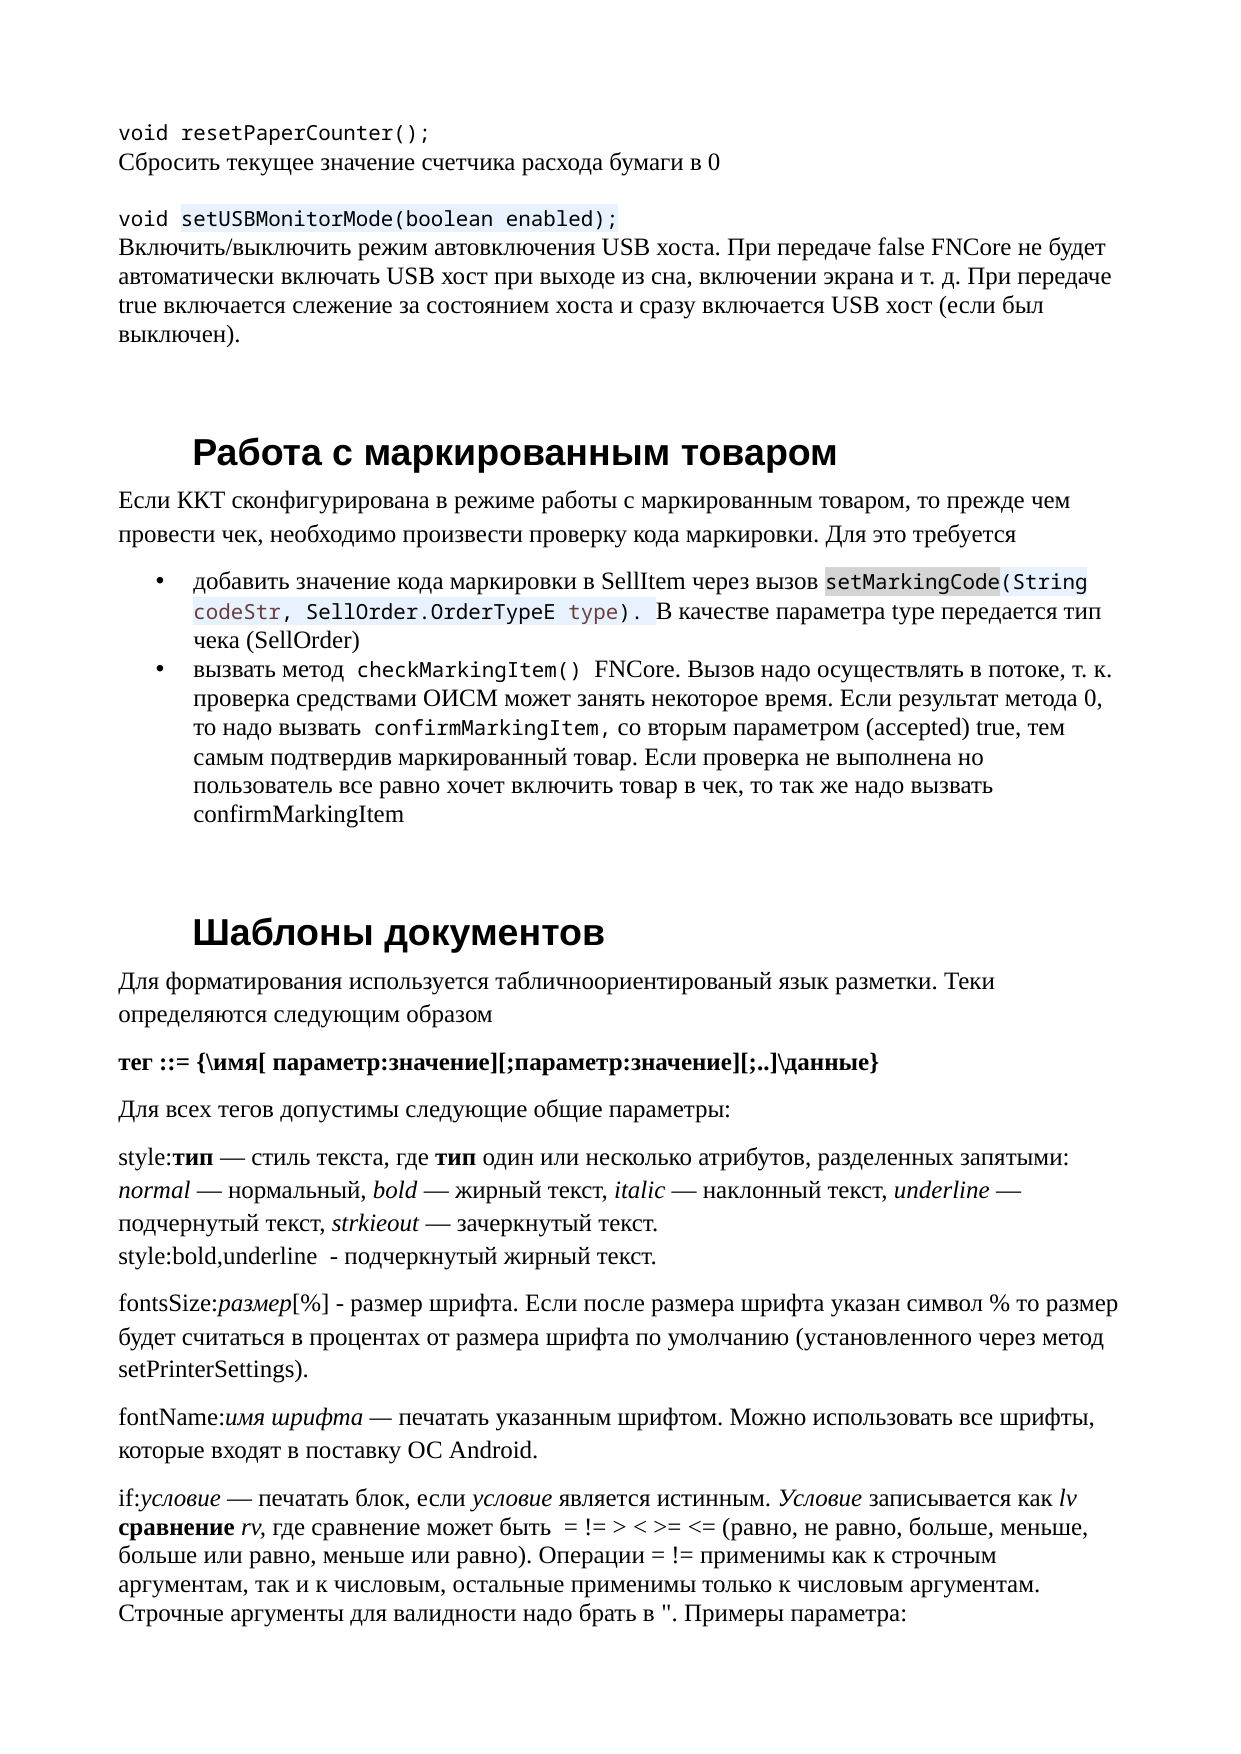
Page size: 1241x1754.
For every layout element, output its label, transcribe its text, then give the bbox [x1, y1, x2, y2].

text Если ККТ сконфигурирована в режиме работы с маркированным товаром, то прежде чем провести чек, необходимо произвести проверку кода маркировки. Для это требуется [118, 486, 1122, 547]
text void setUSBMonitorMode(boolean enabled); [118, 204, 1122, 232]
text fontName:имя шрифта — печатать указанным шрифтом. Можно использовать все шрифты, которые входят в поставку ОС Android. [118, 1402, 1122, 1464]
text Для форматирования используется табличноориентированый язык разметки. Теки определяются следующим образом [118, 966, 1122, 1028]
text Для всех тегов допустимы следующие общие параметры: [118, 1094, 1122, 1123]
text if:условие — печатать блок, если условие является истинным. Условие записывается как lv сравнение rv, где сравнение может быть = != > < >= <= (равно, не равно, больше, меньше, больше или равно, меньше или равно). Операции = != применимы как к строчным аргументам, так и к числовым, остальные применимы только к числовым аргументам. Строчные аргументы для валидности надо брать в ". Примеры параметра: [118, 1483, 1122, 1627]
list вызвать метод checkMarkingItem() FNCore. Вызов надо осуществлять в потоке, т. к. проверка средствами ОИСМ может занять некоторое время. Если результат метода 0, то надо вызвать confirmMarkingItem, со вторым параметром (accepted) true, тем самым подтвердив маркированный товар. Если проверка не выполнена но пользователь все равно хочет включить товар в чек, то так же надо вызвать confirmMarkingItem [156, 654, 1122, 828]
subtitle Шаблоны документов [118, 910, 1122, 953]
text style:тип — стиль текста, где тип один или несколько атрибутов, разделенных запятыми: normal — нормальный, bold — жирный текст, italic — наклонный текст, underline — подчернутый текст, strkieout — зачеркнутый текст. style:bold,underline - подчеркнутый жирный текст. [118, 1142, 1122, 1270]
subtitle Работа с маркированным товаром [118, 430, 1122, 473]
text тег ::= {\имя[ параметр:значение][;параметр:значение][;..]\данные} [118, 1047, 1122, 1075]
text void resetPaperCounter(); Сбросить текущее значение счетчика расхода бумаги в 0 [118, 118, 1122, 175]
list добавить значение кода маркировки в SellItem через вызов setMarkingCode(String codeStr, SellOrder.OrderTypeE type). В качестве параметра type передается тип чека (SellOrder) [156, 566, 1122, 654]
text Включить/выключить режим автовключения USB хоста. При передаче false FNCore не будет автоматически включать USB хост при выходе из сна, включении экрана и т. д. При передаче true включается слежение за состоянием хоста и сразу включается USB хост (если был выключен). [118, 232, 1122, 347]
text fontsSize:размер[%] - размер шрифта. Если после размера шрифта указан символ % то размер будет считаться в процентах от размера шрифта по умолчанию (установленного через метод setPrinterSettings). [118, 1288, 1122, 1383]
